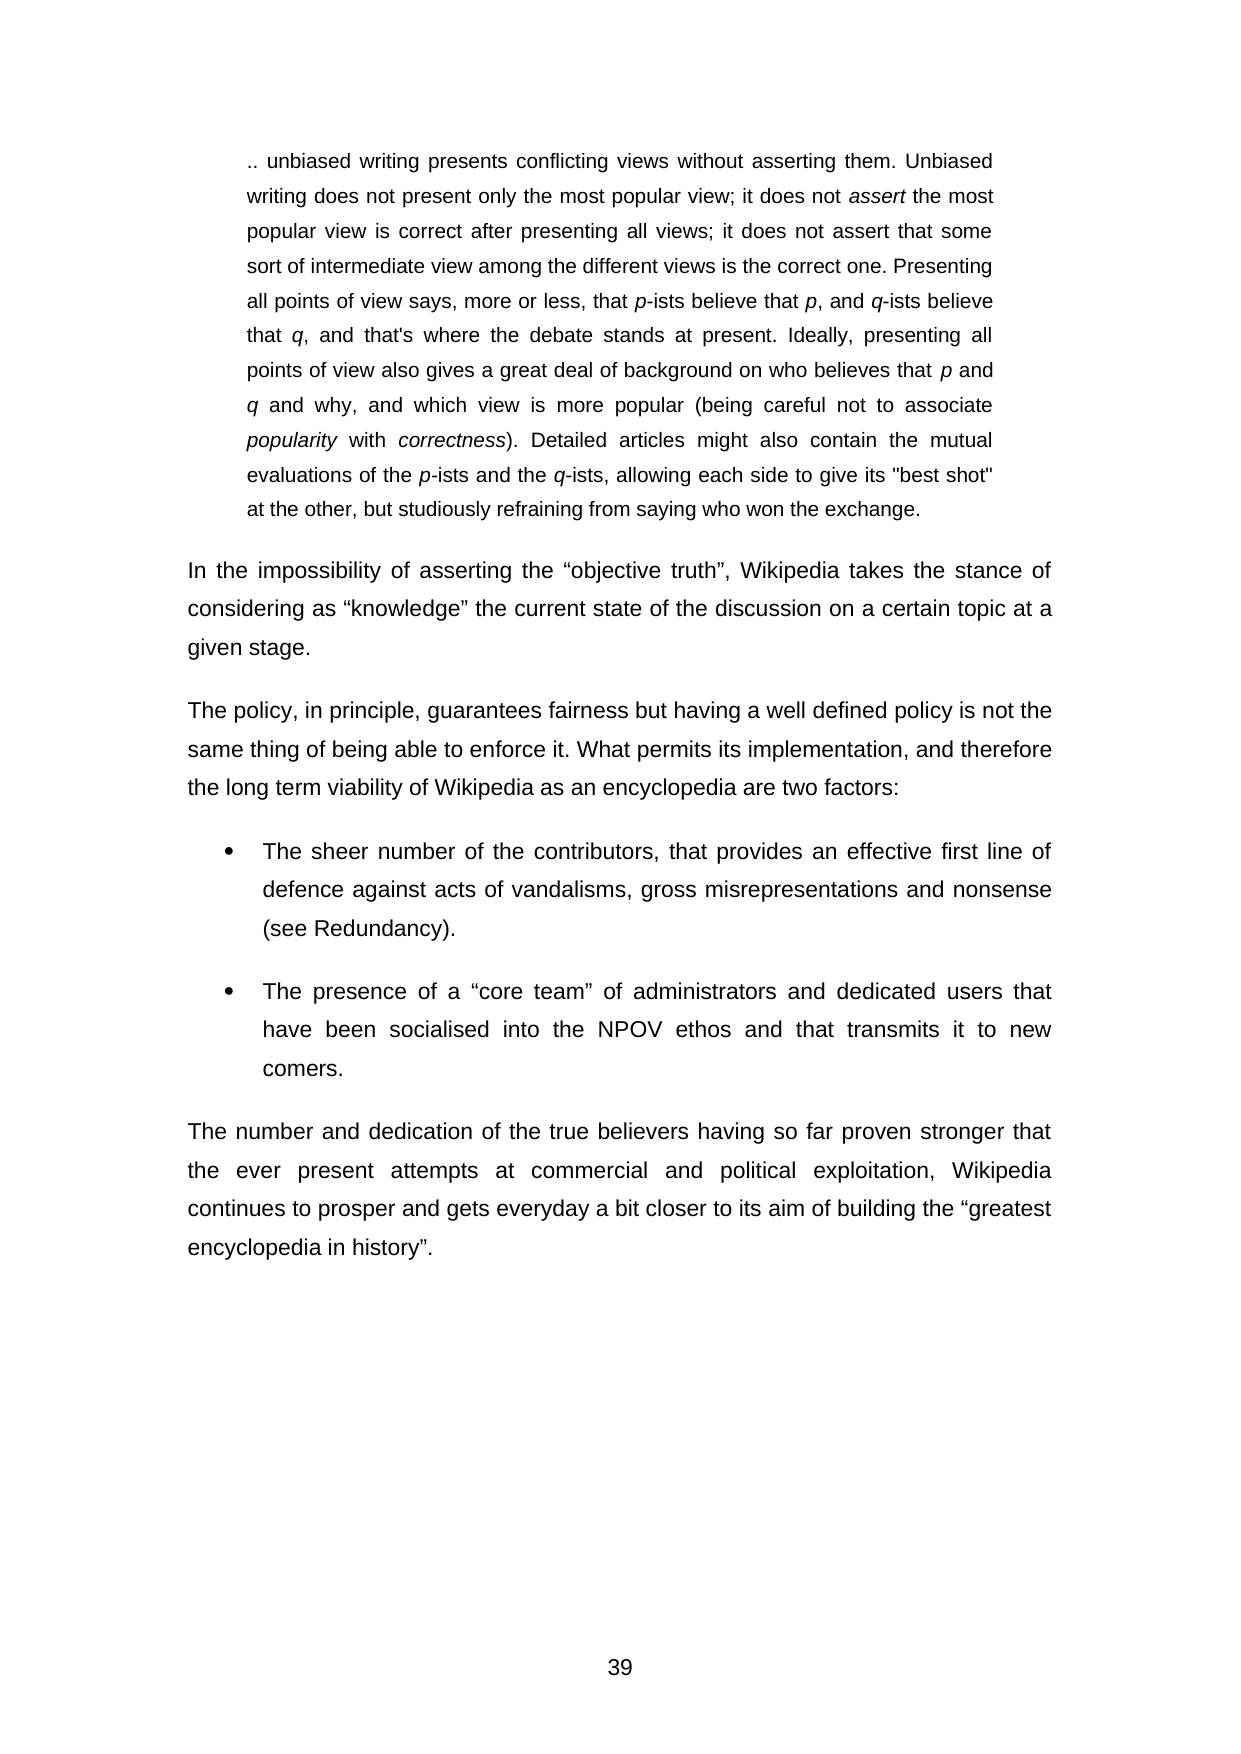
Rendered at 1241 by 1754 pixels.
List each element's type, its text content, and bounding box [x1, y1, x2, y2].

list The presence of a “core team” of administrators and dedicated users that have been socialised into the NPOV ethos and that transmits it to new comers. [225, 979, 1053, 1081]
text The number and dedication of the true believers having so far proven stronger that the ever present attempts at commercial and political exploitation, Wikipedia continues to prosper and gets everyday a bit closer to its aim of building the “greatest encyclopedia in history”. [187, 1119, 1053, 1260]
text The policy, in principle, guarantees fairness but having a well defined policy is not the same thing of being able to enforce it. What permits its implementation, and therefore the long term viability of Wikipedia as an encyclopedia are two factors: [187, 698, 1053, 801]
text In the impossibility of asserting the “objective truth”, Wikipedia takes the stance of considering as “knowledge” the current state of the discussion on a certain topic at a given stage. [187, 558, 1053, 660]
list The sheer number of the contributors, that provides an effective first line of defence against acts of vandalisms, gross misrepresentations and nonsense (see Redundancy). [225, 838, 1053, 941]
text .. unbiased writing presents conflicting views without asserting them. Unbiased writing does not present only the most popular view; it does not assert the most popular view is correct after presenting all views; it does not assert that some sort of intermediate view among the different views is the correct one. Presenting all points of view says, more or less, that p-ists believe that p, and q-ists believe that q, and that's where the debate stands at present. Ideally, presenting all points of view also gives a great deal of background on who believes that p and q and why, and which view is more popular (being careful not to associate popularity with correctness). Detailed articles might also contain the mutual evaluations of the p-ists and the q-ists, allowing each side to give its "best shot" at the other, but studiously refraining from saying who won the exchange. [247, 150, 993, 521]
